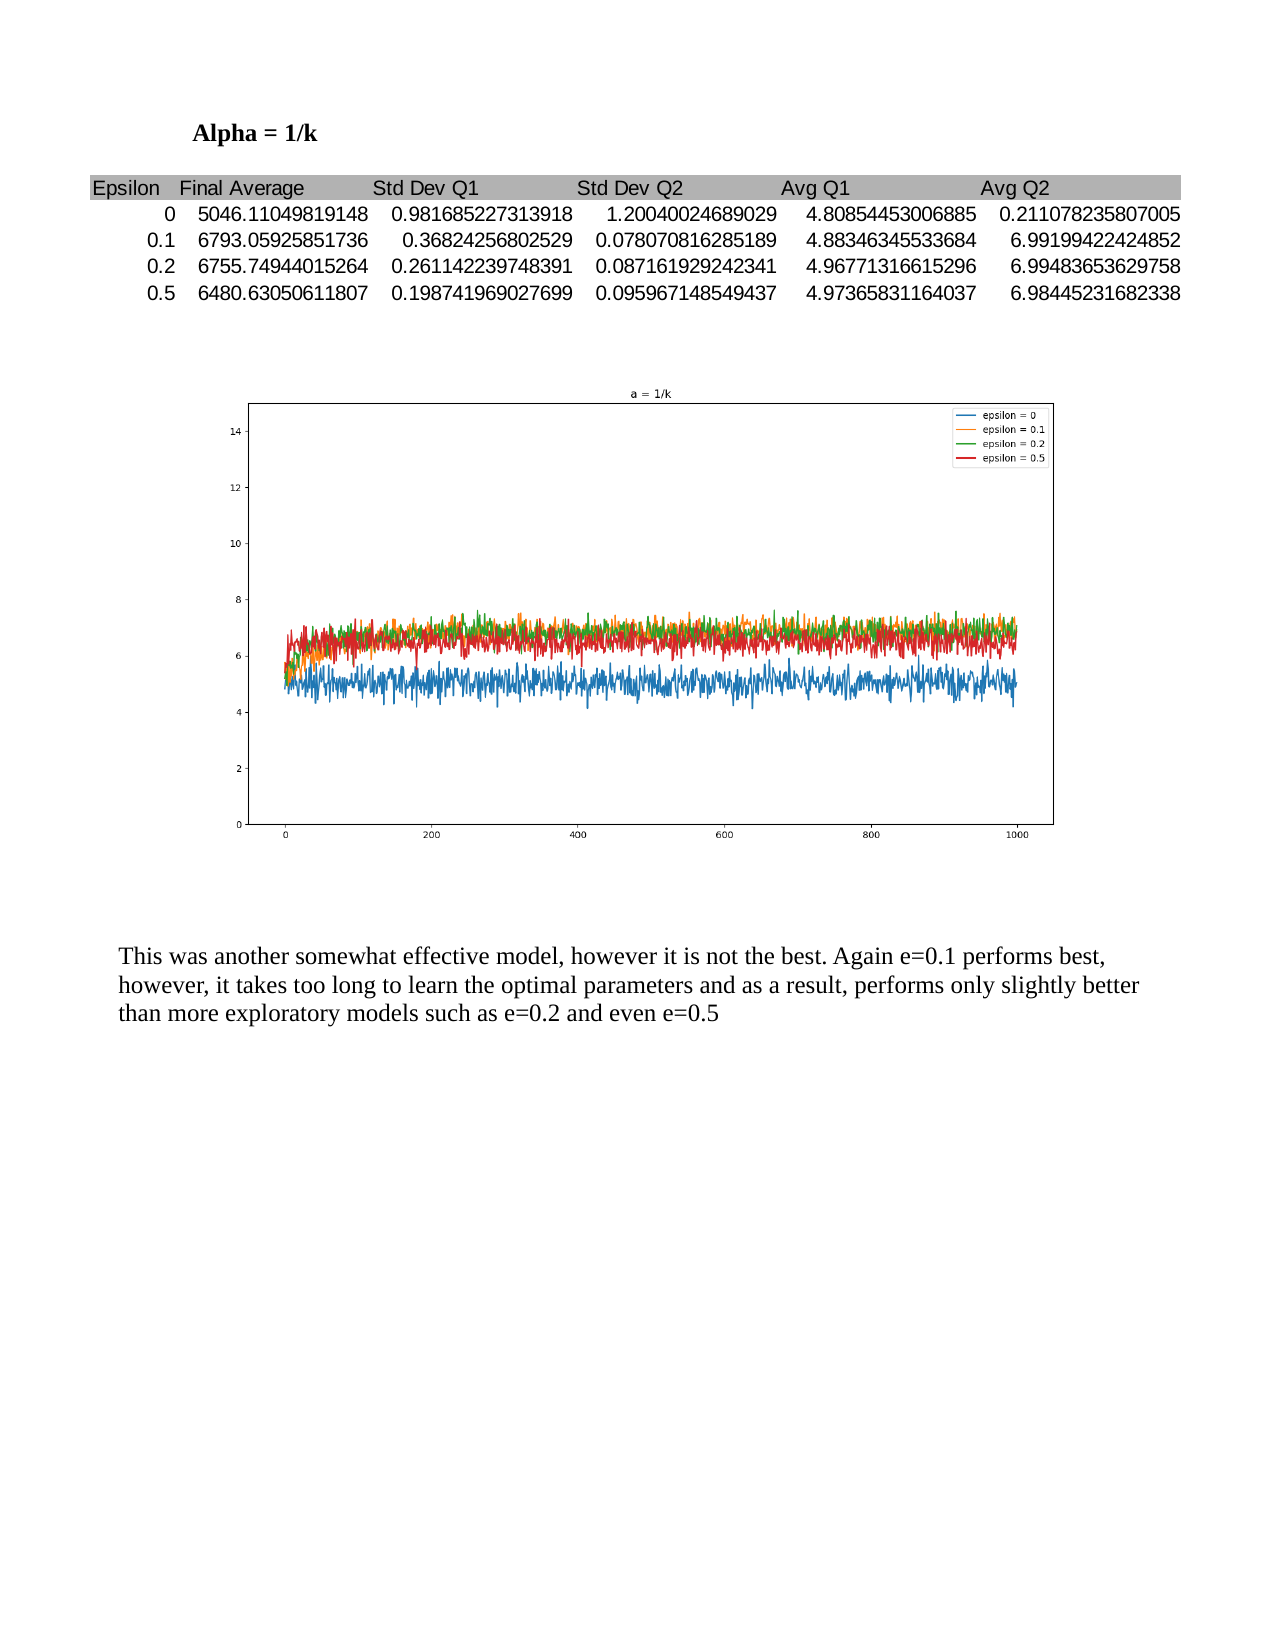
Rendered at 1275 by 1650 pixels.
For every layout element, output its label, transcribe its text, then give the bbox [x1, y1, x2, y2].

text This was another somewhat effective model, however it is not the best. Again e=0.1 performs best, however, it takes too long to learn the optimal parameters and as a result, performs only slightly better than more exploratory models such as e=0.2 and even e=0.5 [118, 941, 1157, 1027]
text Alpha = 1/k [118, 118, 1157, 147]
picture [118, 337, 1157, 884]
